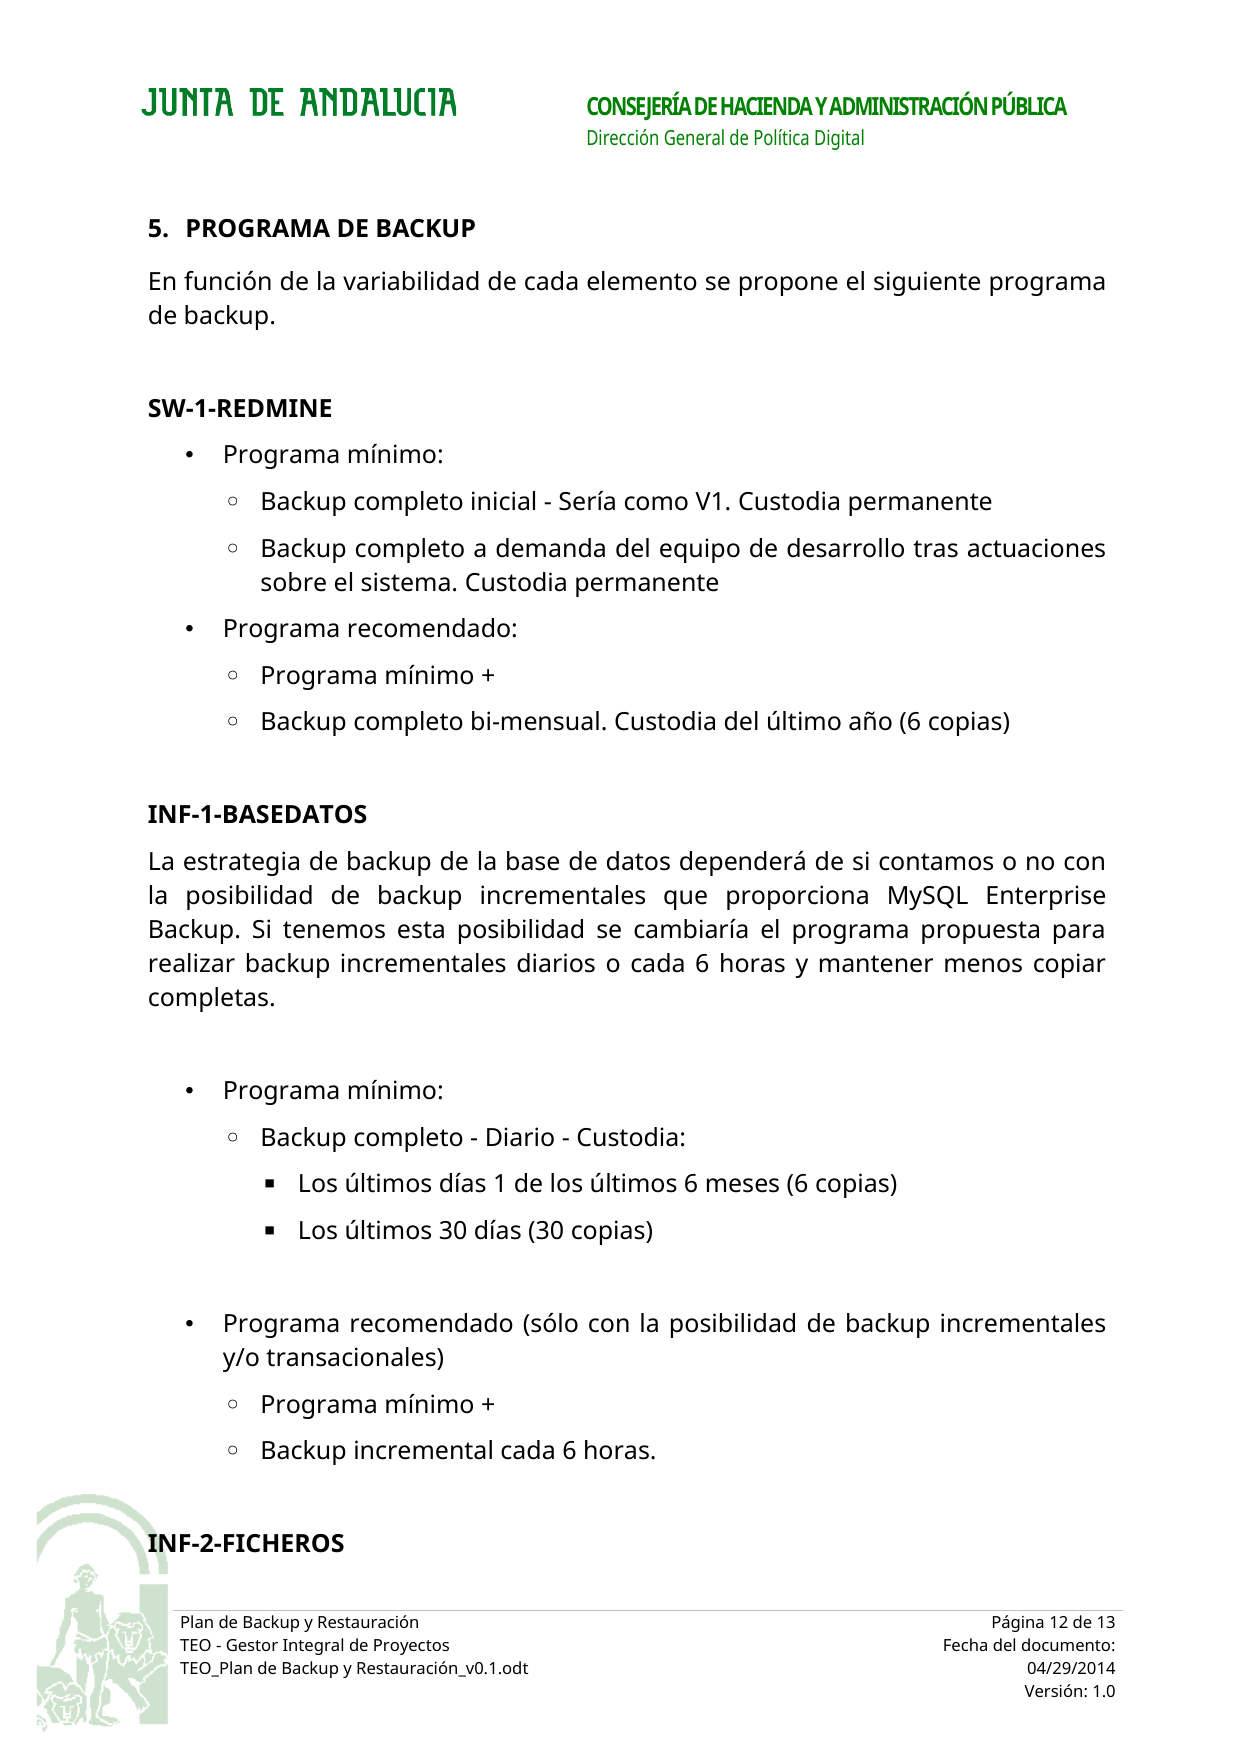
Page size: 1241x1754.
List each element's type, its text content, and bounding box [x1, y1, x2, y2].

text En función de la variabilidad de cada elemento se propone el siguiente programa de backup. [148, 263, 1107, 331]
list Programa recomendado (sólo con la posibilidad de backup incrementales y/o transacionales) [185, 1306, 1107, 1374]
text INF-2-FICHEROS [170, 1526, 1107, 1560]
subtitle Programa de Backup [148, 211, 1107, 244]
picture [141, 88, 457, 116]
list Backup completo bi-mensual. Custodia del último año (6 copias) [223, 704, 1107, 738]
list Programa recomendado: [185, 611, 1107, 645]
list Programa mínimo + [223, 657, 1107, 691]
text SW-1-REDMINE [148, 391, 1107, 424]
list Programa mínimo + [223, 1386, 1107, 1421]
list Los últimos 30 días (30 copias) [260, 1213, 1107, 1247]
text La estrategia de backup de la base de datos dependerá de si contamos o no con la posibilidad de backup incrementales que proporciona MySQL Enterprise Backup. Si tenemos esta posibilidad se cambiaría el programa propuesta para realizar backup incrementales diarios o cada 6 horas y mantener menos copiar completas. [148, 844, 1107, 1014]
list Programa mínimo: [185, 437, 1107, 471]
list Los últimos días 1 de los últimos 6 meses (6 copias) [260, 1166, 1107, 1200]
list Backup completo a demanda del equipo de desarrollo tras actuaciones sobre el sistema. Custodia permanente [223, 530, 1107, 598]
list Backup incremental cada 6 horas. [223, 1433, 1107, 1467]
text INF-1-BASEDATOS [148, 797, 1107, 831]
list Backup completo - Diario - Custodia: [223, 1119, 1107, 1154]
list Programa mínimo: [185, 1073, 1107, 1107]
list Backup completo inicial - Sería como V1. Custodia permanente [223, 484, 1107, 518]
